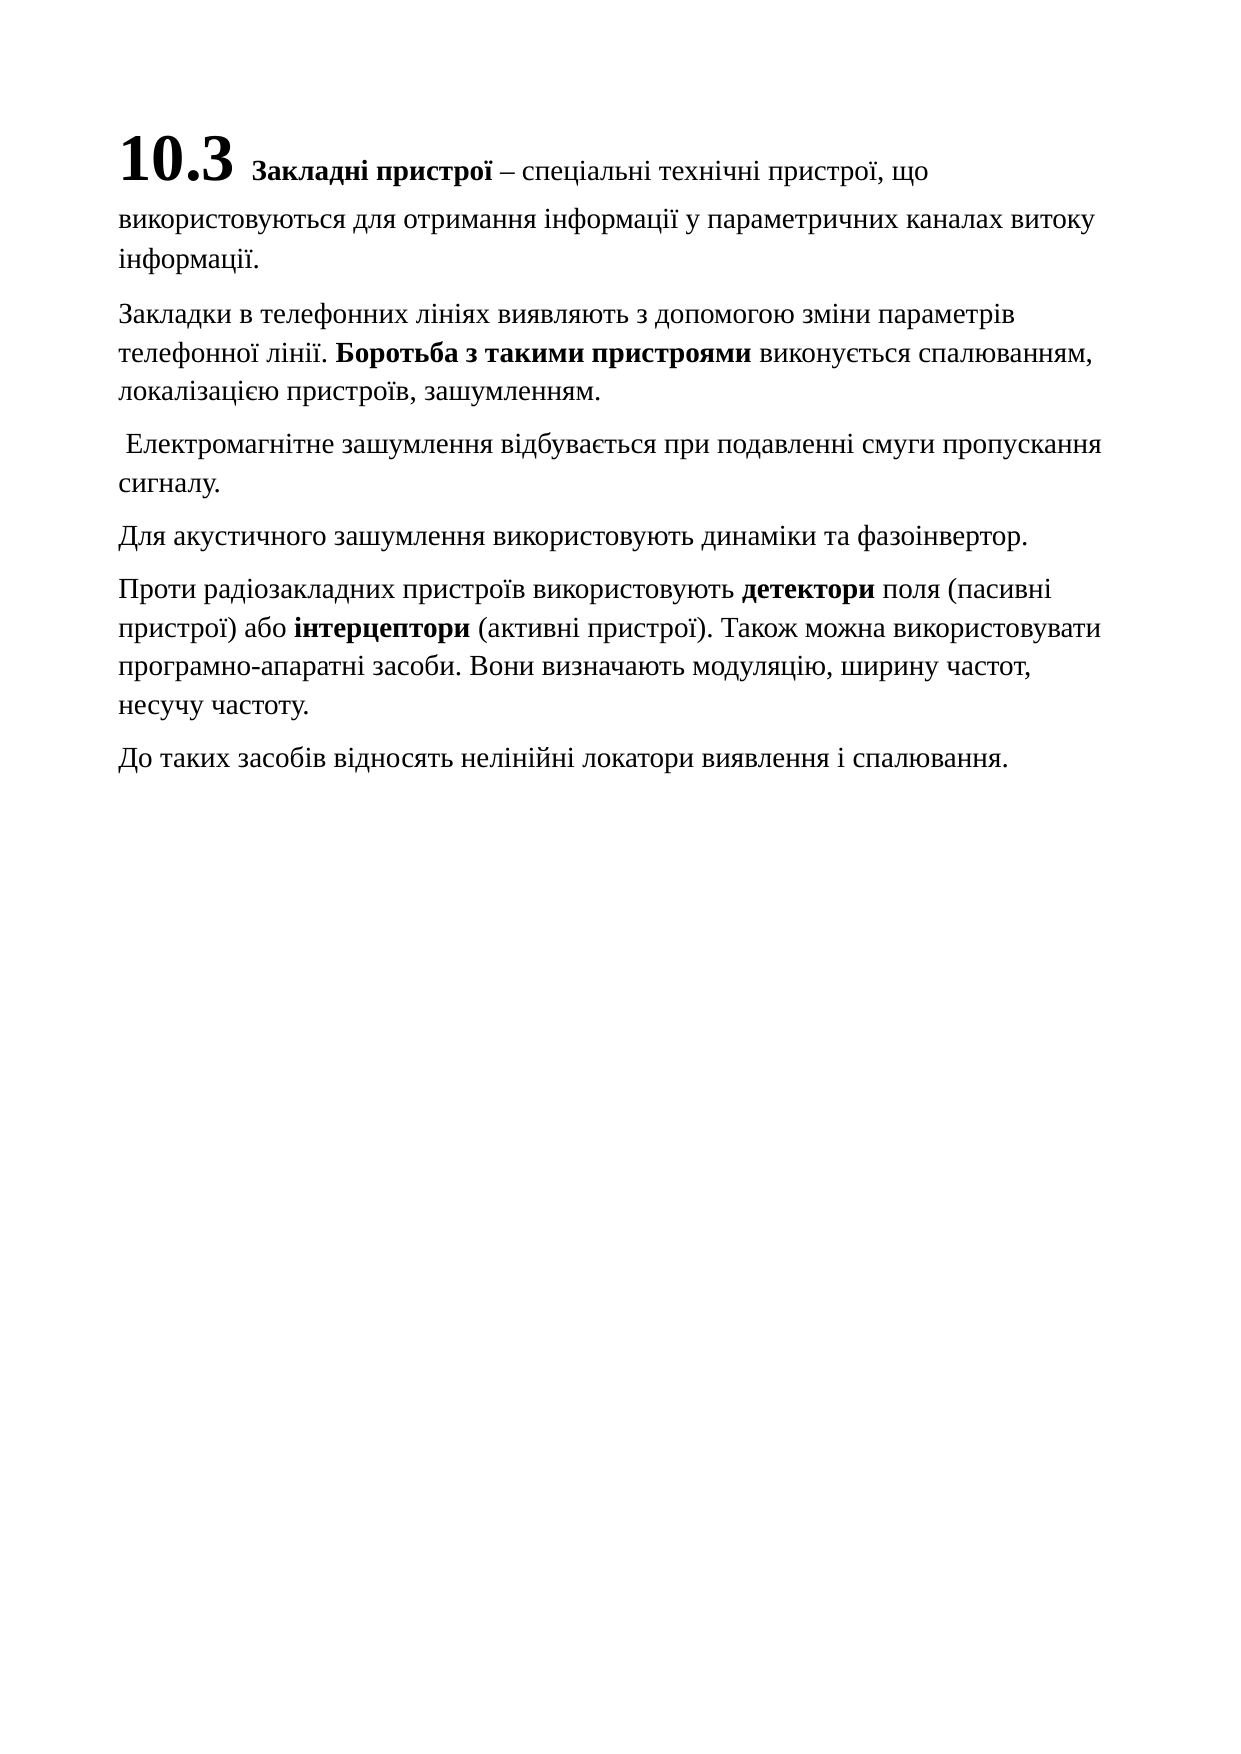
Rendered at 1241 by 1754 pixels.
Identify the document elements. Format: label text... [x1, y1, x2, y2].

text 10.3 Закладні пристрої – спеціальні технічні пристрої, що використовуються для отримання інформації у параметричних каналах витоку інформації. [118, 118, 1122, 275]
text Електромагнітне зашумлення відбувається при подавленні смуги пропускання сигналу. [118, 427, 1122, 499]
text Для акустичного зашумлення використовують динаміки та фазоінвертор. [118, 518, 1122, 552]
text Закладки в телефонних лініях виявляють з допомогою зміни параметрів телефонної лінії. Боротьба з такими пристроями виконується спалюванням, локалізацією пристроїв, зашумленням. [118, 296, 1122, 407]
text До таких засобів відносять нелінійні локатори виявлення і спалювання. [118, 740, 1122, 774]
text Проти радіозакладних пристроїв використовують детектори поля (пасивні пристрої) або інтерцептори (активні пристрої). Також можна використовувати програмно-апаратні засоби. Вони визначають модуляцію, ширину частот, несучу частоту. [118, 571, 1122, 721]
